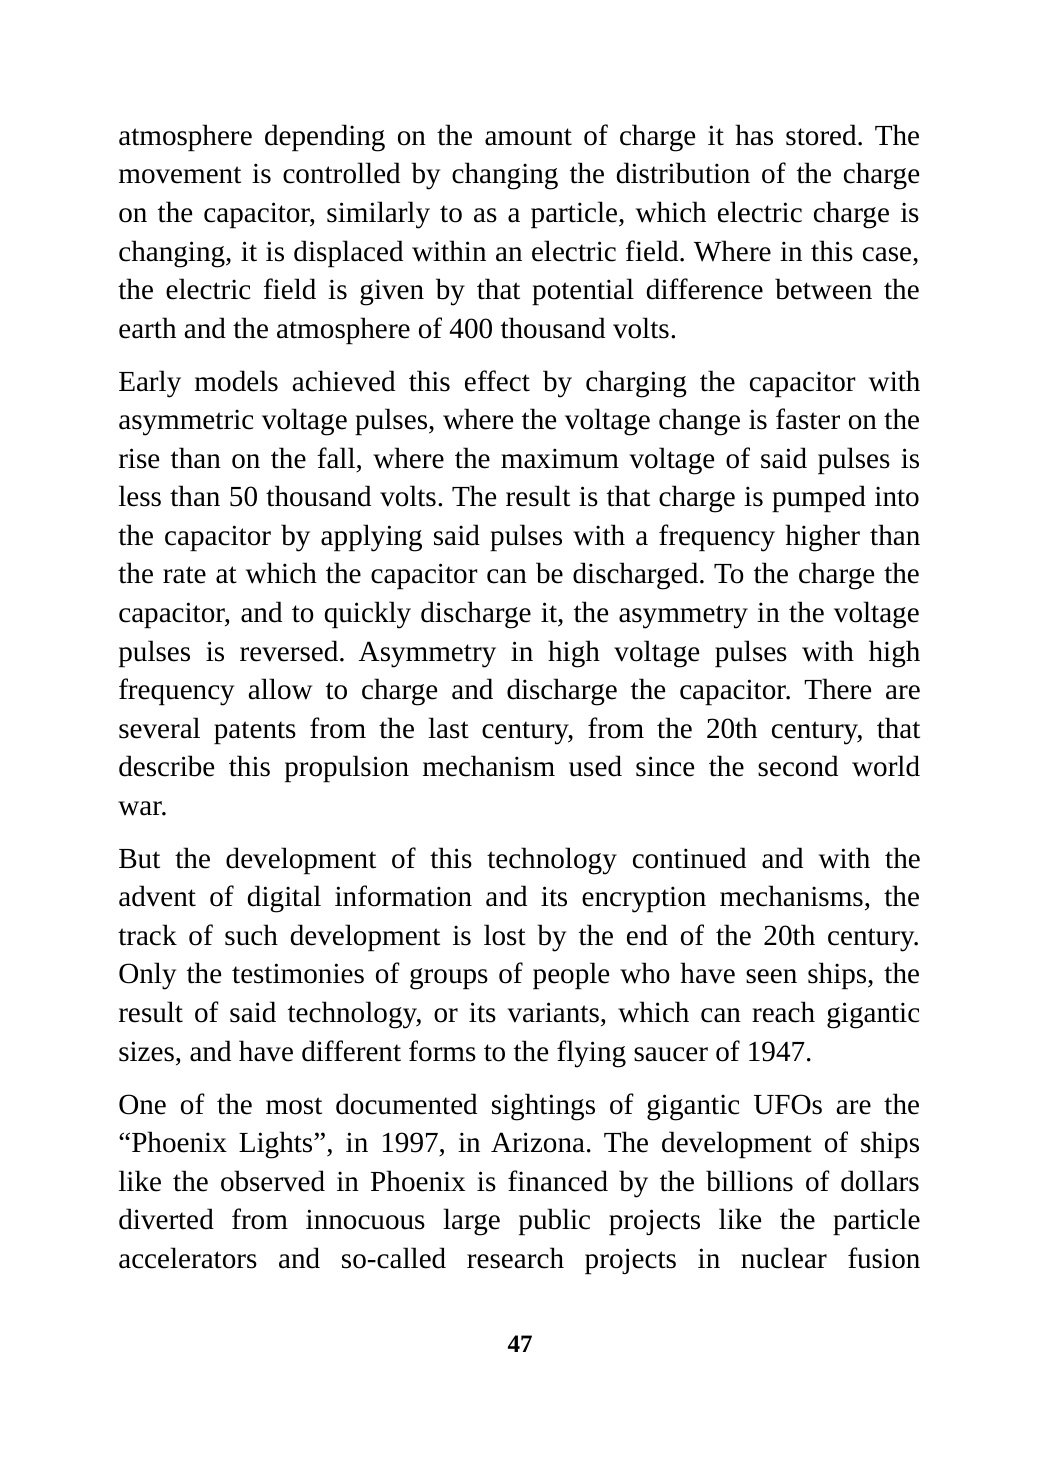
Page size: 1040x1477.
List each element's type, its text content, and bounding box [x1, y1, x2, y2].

text But the development of this technology continued and with the advent of digital information and its encryption mechanisms, the track of such development is lost by the end of the 20th century. Only the testimonies of groups of people who have seen ships, the result of said technology, or its variants, which can reach gigantic sizes, and have different forms to the flying saucer of 1947. [118, 841, 921, 1067]
text atmosphere depending on the amount of charge it has stored. The movement is controlled by changing the distribution of the charge on the capacitor, similarly to as a particle, which electric charge is changing, it is displaced within an electric field. Where in this case, the electric field is given by that potential difference between the earth and the atmosphere of 400 thousand volts. [118, 118, 921, 344]
text One of the most documented sightings of gigantic UFOs are the “Phoenix Lights”, in 1997, in Arizona. The development of ships like the observed in Phoenix is financed by the billions of dollars diverted from innocuous large public projects like the particle accelerators and so-called research projects in nuclear fusion [118, 1087, 921, 1274]
text Early models achieved this effect by charging the capacitor with asymmetric voltage pulses, where the voltage change is faster on the rise than on the fall, where the maximum voltage of said pulses is less than 50 thousand volts. The result is that charge is pumped into the capacitor by applying said pulses with a frequency higher than the rate at which the capacitor can be discharged. To the charge the capacitor, and to quickly discharge it, the asymmetry in the voltage pulses is reversed. Asymmetry in high voltage pulses with high frequency allow to charge and discharge the capacitor. There are several patents from the last century, from the 20th century, that describe this propulsion mechanism used since the second world war. [118, 364, 921, 821]
